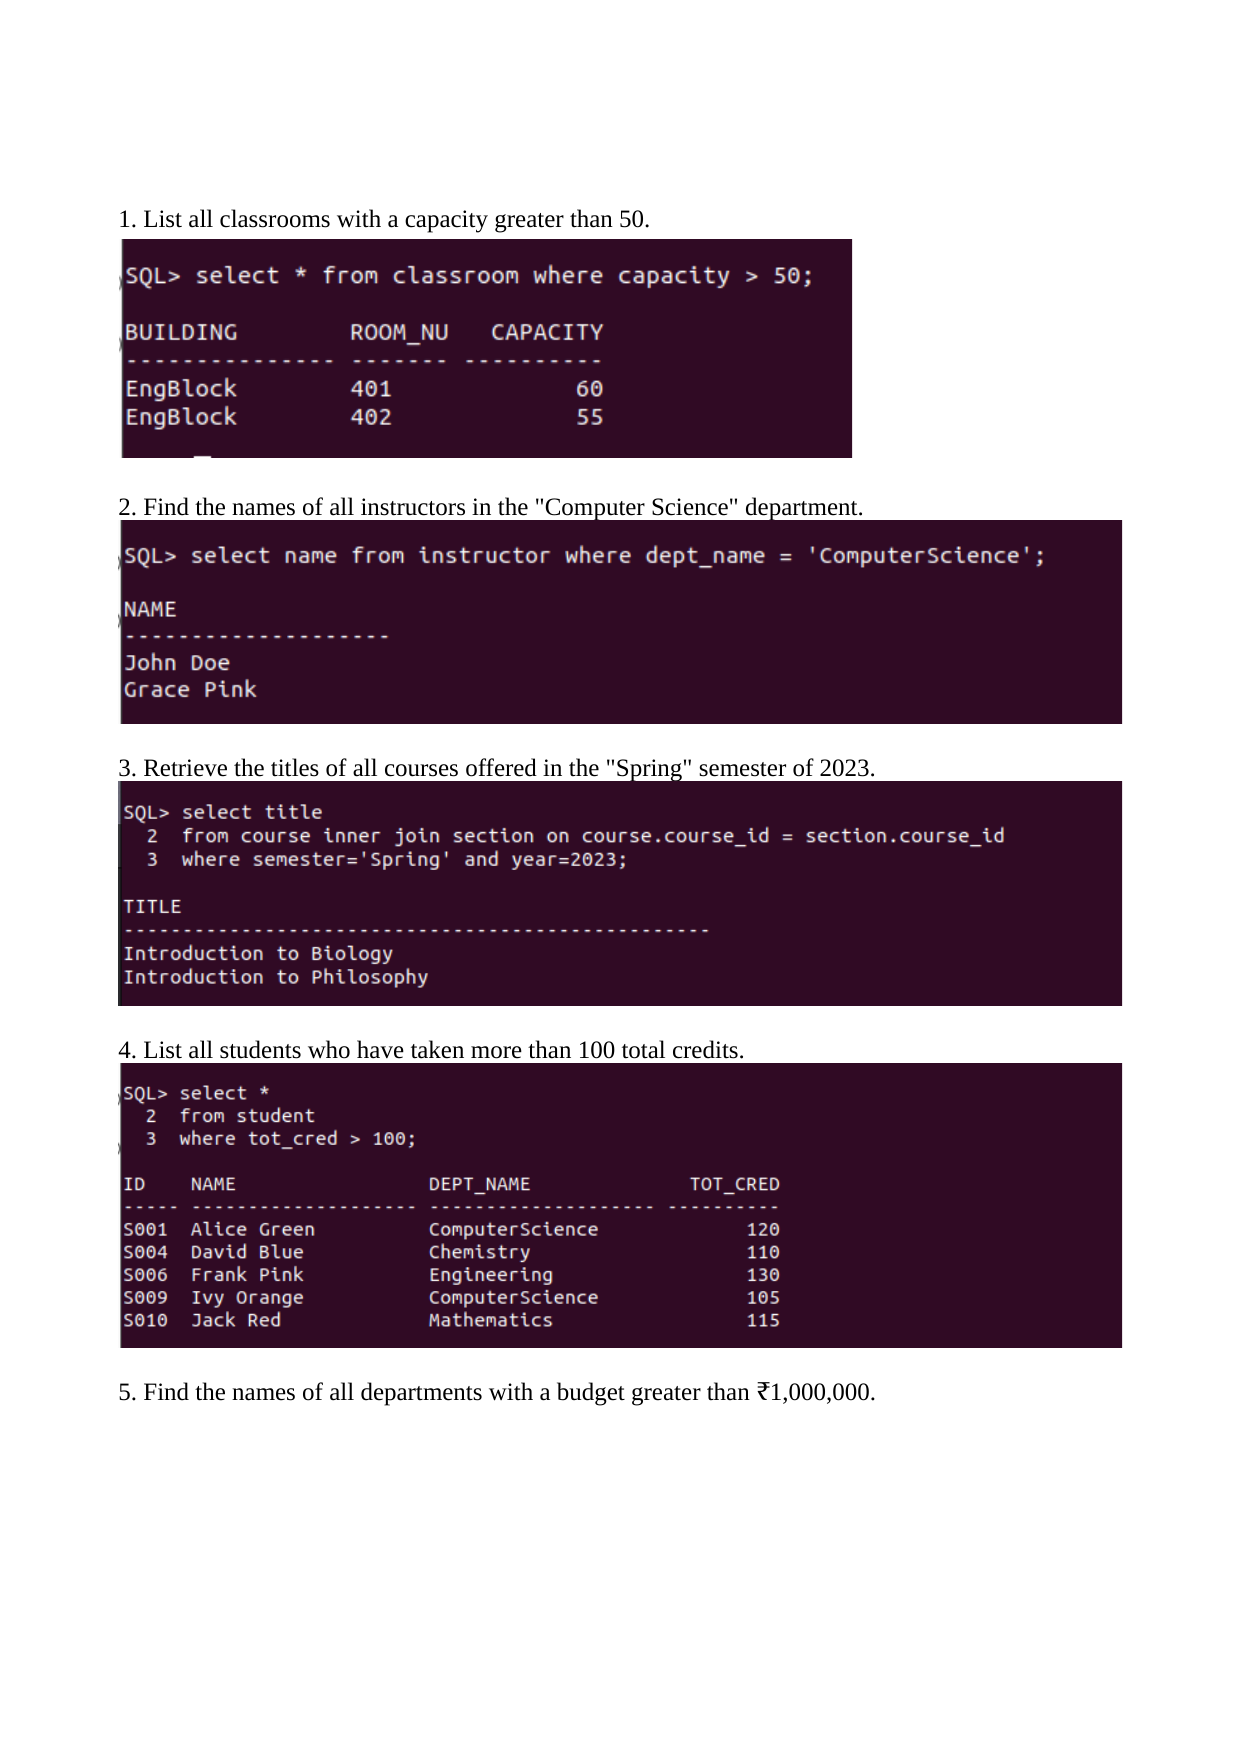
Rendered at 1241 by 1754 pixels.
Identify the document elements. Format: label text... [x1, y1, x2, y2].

picture [119, 239, 853, 458]
picture [118, 520, 1123, 724]
picture [118, 1063, 1123, 1348]
text 3. Retrieve the titles of all courses offered in the "Spring" semester of 2023. [118, 753, 1122, 781]
picture [118, 781, 1123, 1006]
text 2. Find the names of all instructors in the "Computer Science" department. [118, 492, 1122, 520]
text 1. List all classrooms with a capacity greater than 50. [118, 204, 1122, 233]
text 4. List all students who have taken more than 100 total credits. [118, 1035, 1122, 1063]
text 5. Find the names of all departments with a budget greater than ₹1,000,000. [118, 1377, 1122, 1405]
